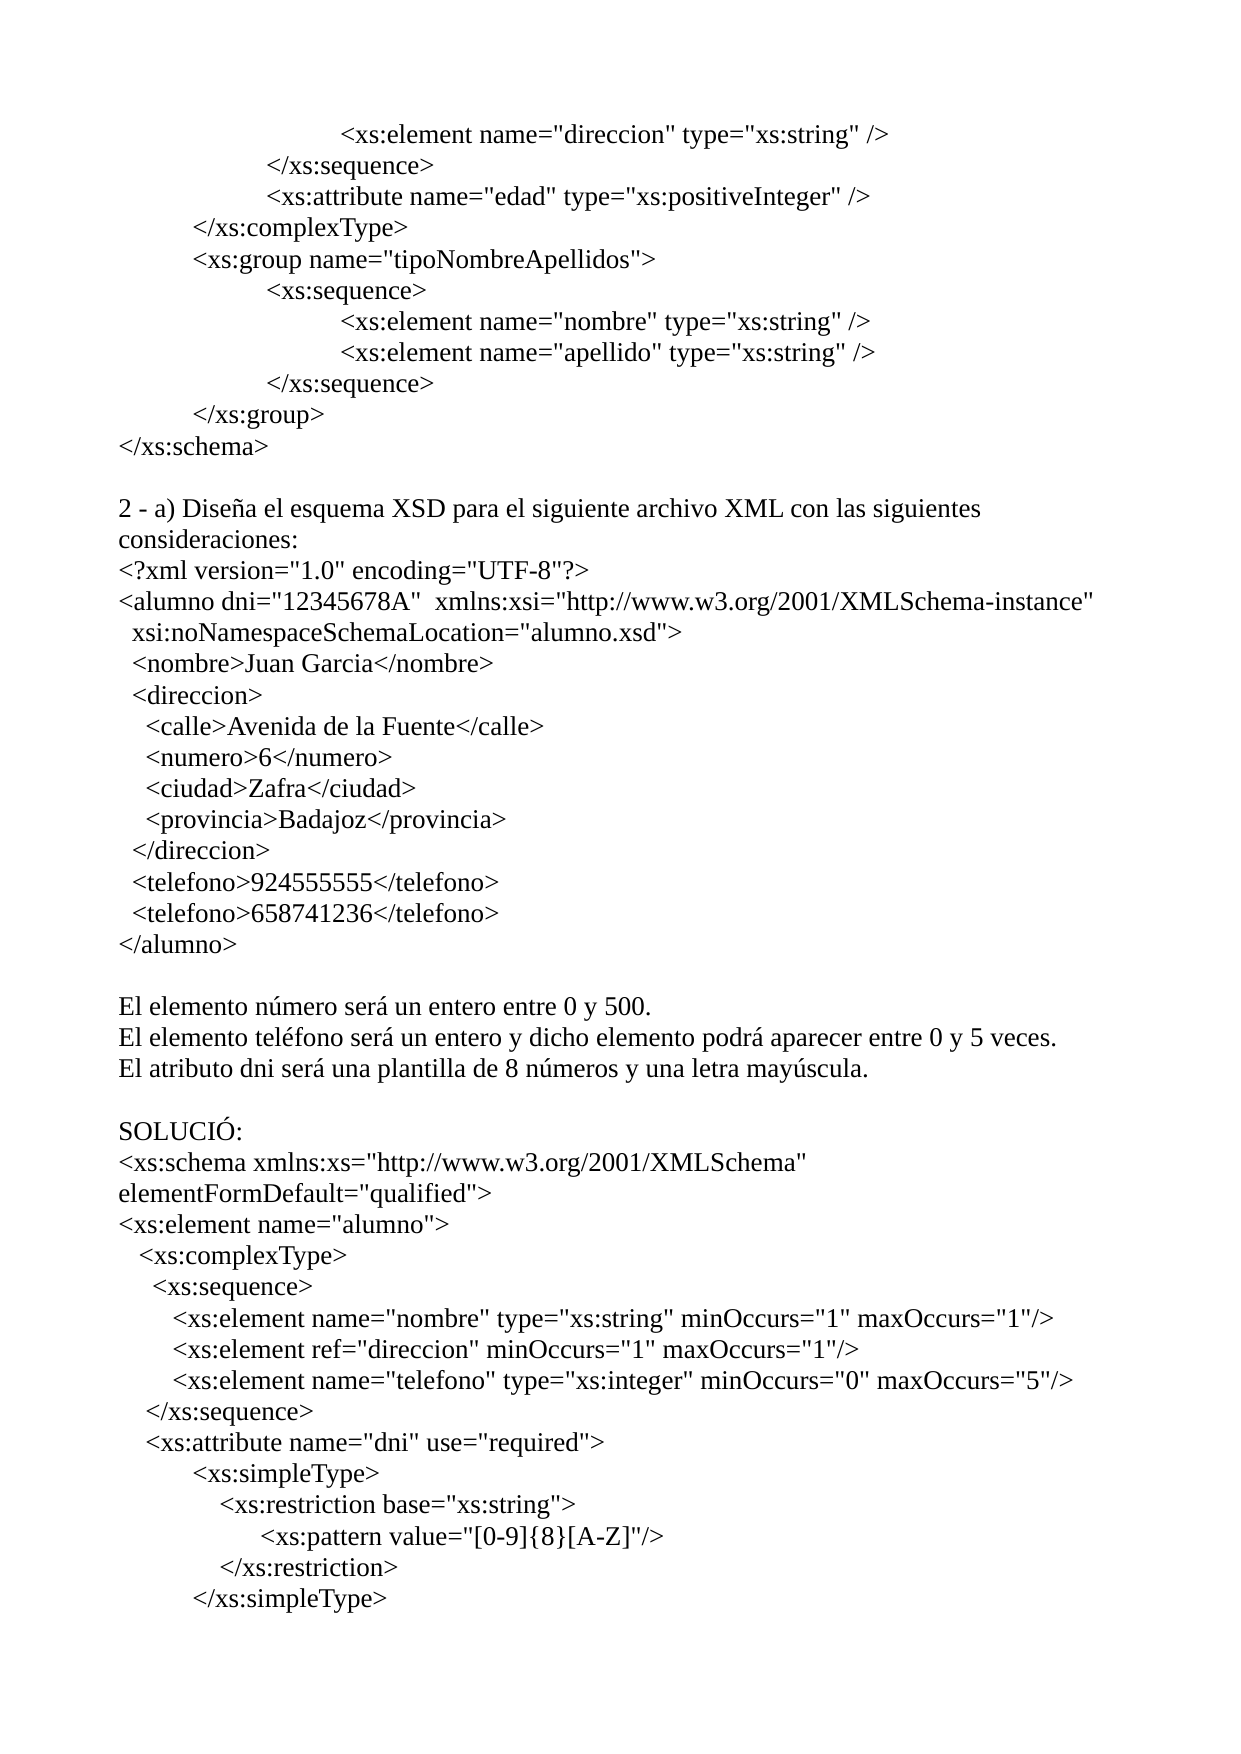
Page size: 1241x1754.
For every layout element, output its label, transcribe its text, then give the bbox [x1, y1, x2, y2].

text </alumno> [118, 928, 1122, 959]
text <direccion> [118, 679, 1122, 710]
text </xs:sequence> [118, 367, 1122, 398]
text <provincia>Badajoz</provincia> [118, 803, 1122, 834]
text xsi:noNamespaceSchemaLocation="alumno.xsd"> [118, 616, 1122, 648]
text <alumno dni="12345678A" xmlns:xsi="http://www.w3.org/2001/XMLSchema-instance" [118, 585, 1122, 616]
text <xs:element name="alumno"> [118, 1208, 1122, 1239]
text <xs:element name="nombre" type="xs:string" /> [118, 305, 1122, 336]
text El atributo dni será una plantilla de 8 números y una letra mayúscula. [118, 1052, 1122, 1084]
text <xs:attribute name="edad" type="xs:positiveInteger" /> [118, 180, 1122, 212]
text <xs:sequence> [118, 274, 1122, 305]
text <ciudad>Zafra</ciudad> [118, 772, 1122, 803]
text SOLUCIÓ: [118, 1115, 1122, 1146]
text <xs:element name="apellido" type="xs:string" /> [118, 336, 1122, 367]
text <xs:attribute name="dni" use="required"> [118, 1426, 1122, 1457]
text </xs:sequence> [118, 1395, 1122, 1426]
text <telefono>924555555</telefono> [118, 866, 1122, 897]
text </xs:complexType> [118, 212, 1122, 243]
text <?xml version="1.0" encoding="UTF-8"?> [118, 554, 1122, 585]
text </xs:simpleType> [118, 1582, 1122, 1613]
text </xs:schema> [118, 429, 1122, 461]
text <xs:element name="direccion" type="xs:string" /> [118, 118, 1122, 149]
text </xs:sequence> [118, 149, 1122, 180]
text El elemento número será un entero entre 0 y 500. [118, 990, 1122, 1021]
text El elemento teléfono será un entero y dicho elemento podrá aparecer entre 0 y 5 veces. [118, 1021, 1122, 1052]
text </xs:group> [118, 398, 1122, 429]
text <xs:group name="tipoNombreApellidos"> [118, 243, 1122, 274]
text <xs:element ref="direccion" minOccurs="1" maxOccurs="1"/> [118, 1333, 1122, 1364]
text 2 - a) Diseña el esquema XSD para el siguiente archivo XML con las siguientes consideraciones: [118, 492, 1122, 554]
text <xs:restriction base="xs:string"> [118, 1488, 1122, 1520]
text <xs:sequence> [118, 1271, 1122, 1302]
text <xs:element name="telefono" type="xs:integer" minOccurs="0" maxOccurs="5"/> [118, 1364, 1122, 1395]
text </direccion> [118, 834, 1122, 866]
text <telefono>658741236</telefono> [118, 897, 1122, 928]
text <xs:schema xmlns:xs="http://www.w3.org/2001/XMLSchema" elementFormDefault="qualified"> [118, 1146, 1122, 1208]
text <numero>6</numero> [118, 741, 1122, 772]
text <xs:simpleType> [118, 1457, 1122, 1488]
text <xs:complexType> [118, 1239, 1122, 1271]
text <nombre>Juan Garcia</nombre> [118, 648, 1122, 679]
text </xs:restriction> [118, 1551, 1122, 1582]
text <calle>Avenida de la Fuente</calle> [118, 710, 1122, 741]
text <xs:pattern value="[0-9]{8}[A-Z]"/> [118, 1520, 1122, 1551]
text <xs:element name="nombre" type="xs:string" minOccurs="1" maxOccurs="1"/> [118, 1302, 1122, 1333]
